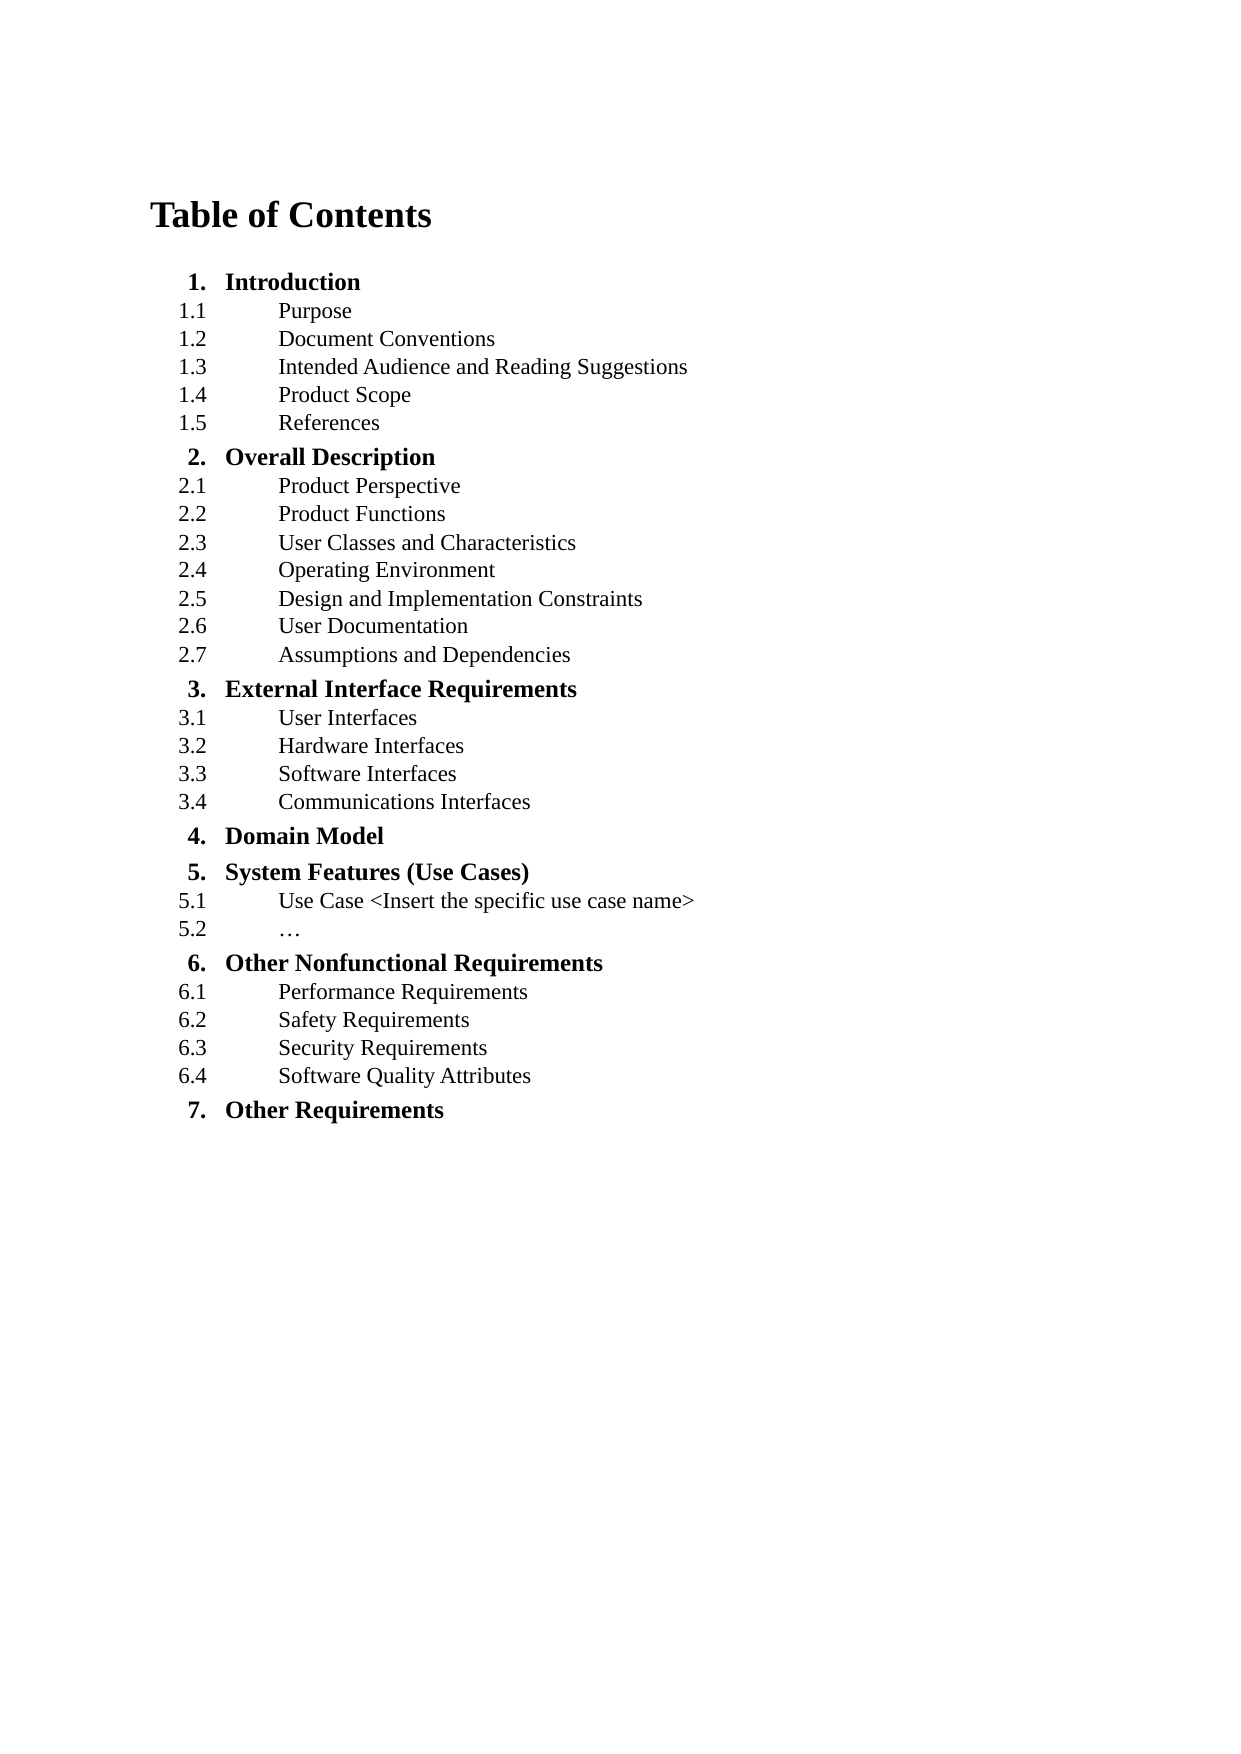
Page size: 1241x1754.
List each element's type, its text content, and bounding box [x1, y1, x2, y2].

text 2. Overall Description [187, 442, 1090, 472]
text 1.4 Product Scope [178, 380, 1090, 408]
text 4. Domain Model [187, 821, 1090, 850]
text 1. Introduction [187, 267, 1090, 296]
text 5.2 … [178, 914, 1090, 942]
text 2.3 User Classes and Characteristics [178, 528, 1090, 556]
text 1.5 References [178, 408, 1090, 436]
text 3.3 Software Interfaces [178, 759, 1090, 787]
text 3.2 Hardware Interfaces [178, 731, 1090, 759]
text 6.4 Software Quality Attributes [178, 1061, 1090, 1089]
text 2.6 User Documentation [178, 612, 1090, 640]
text 1.2 Document Conventions [178, 324, 1090, 352]
text 6.3 Security Requirements [178, 1033, 1090, 1061]
text 3. External Interface Requirements [187, 674, 1090, 703]
text 5.1 Use Case <Insert the specific use case name> [178, 886, 1090, 914]
text 2.5 Design and Implementation Constraints [178, 584, 1090, 612]
text 2.1 Product Perspective [178, 472, 1090, 499]
text 6. Other Nonfunctional Requirements [187, 948, 1090, 977]
text 3.1 User Interfaces [178, 703, 1090, 731]
text 6.1 Performance Requirements [178, 977, 1090, 1005]
text 6.2 Safety Requirements [178, 1005, 1090, 1033]
text 3.4 Communications Interfaces [178, 787, 1090, 815]
text 2.4 Operating Environment [178, 556, 1090, 584]
text 2.2 Product Functions [178, 499, 1090, 528]
text 1.3 Intended Audience and Reading Suggestions [178, 352, 1090, 380]
text Table of Contents [150, 193, 1090, 236]
text 5. System Features (Use Cases) [187, 857, 1090, 886]
text 2.7 Assumptions and Dependencies [178, 640, 1090, 668]
text 7. Other Requirements [187, 1095, 1090, 1124]
text 1.1 Purpose [178, 296, 1090, 324]
